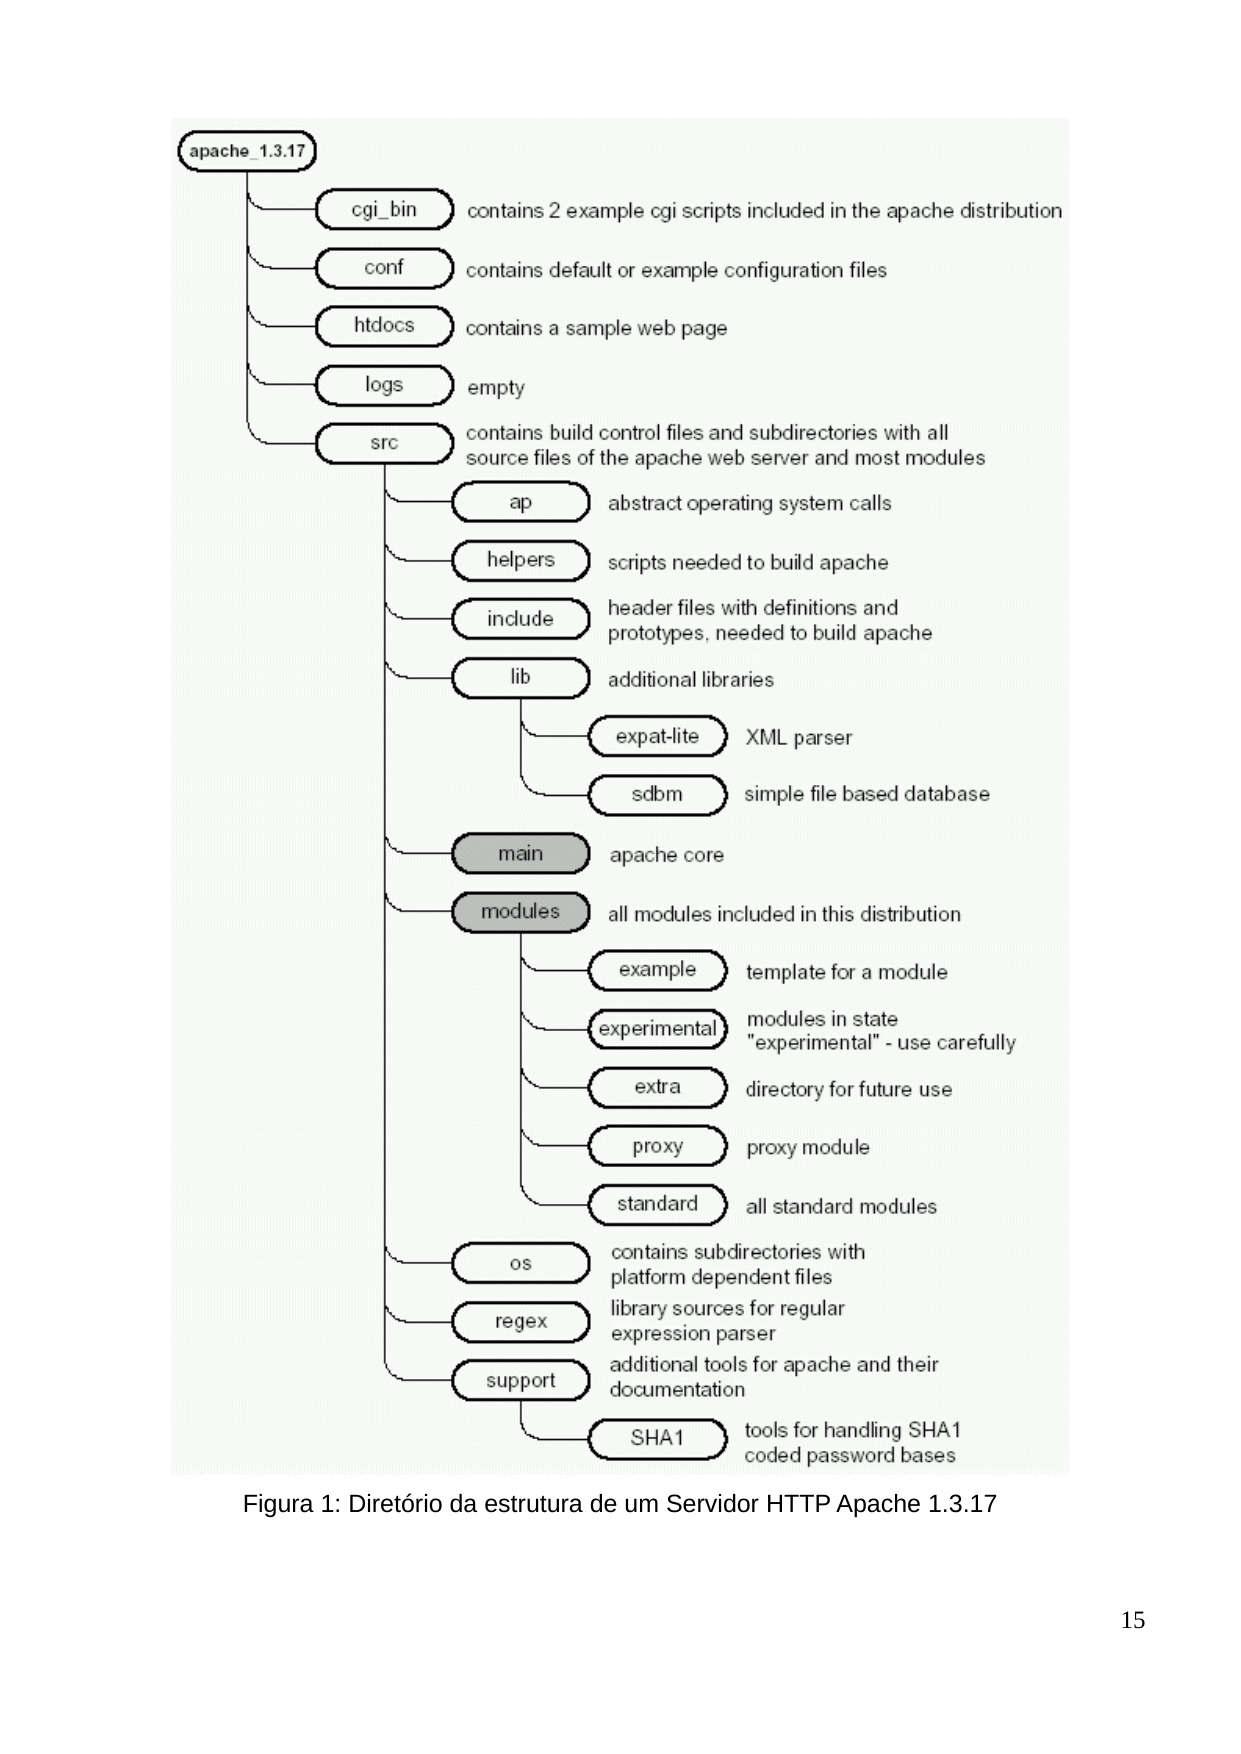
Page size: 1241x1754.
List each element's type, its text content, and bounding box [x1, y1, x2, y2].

text Figura 1: Diretório da estrutura de um Servidor HTTP Apache 1.3.17 [118, 118, 1123, 1517]
picture [170, 118, 1071, 1475]
